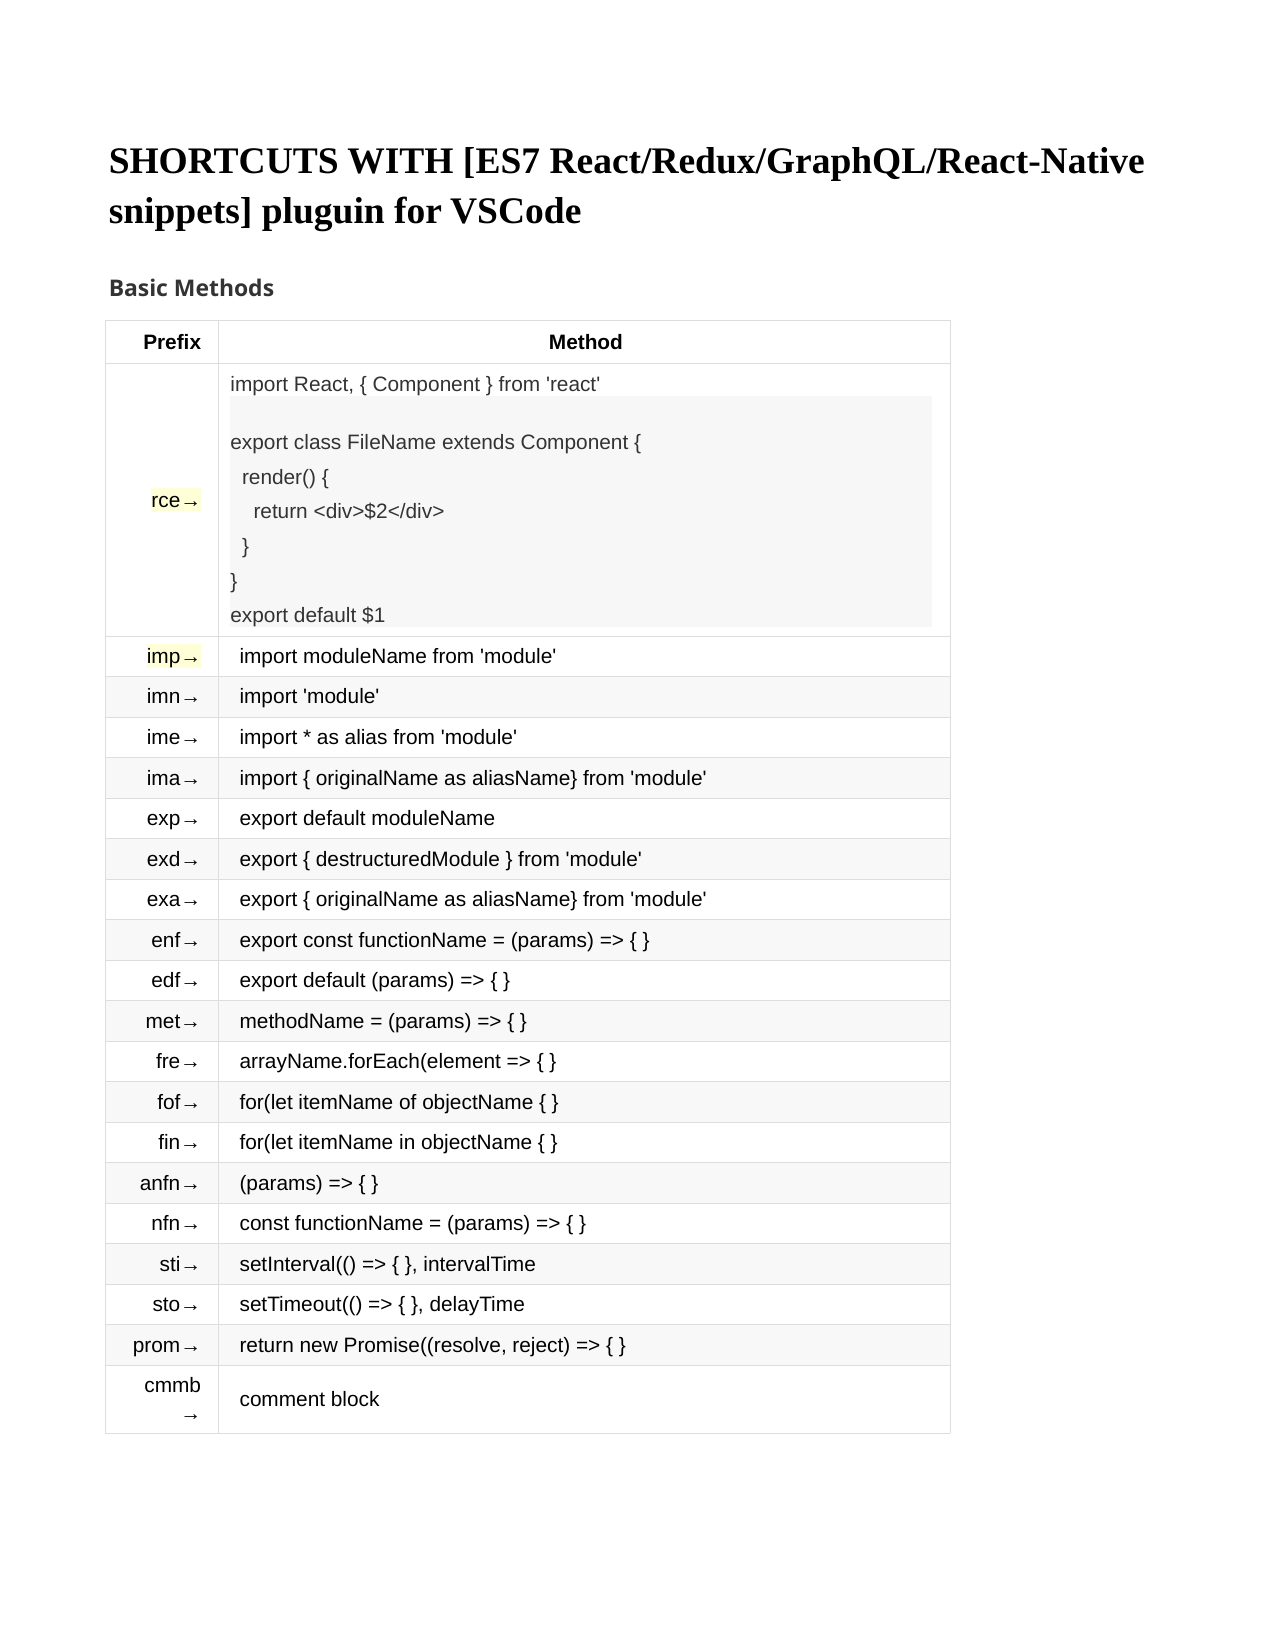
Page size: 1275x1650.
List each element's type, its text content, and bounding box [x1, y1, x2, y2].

table_cell prom→ [106, 1325, 218, 1365]
table_cell return new Promise((resolve, reject) => { } [219, 1325, 950, 1365]
table_cell arrayName.forEach(element => { } [219, 1042, 950, 1081]
table_cell sti→ [106, 1244, 218, 1284]
table_header Method [219, 321, 950, 363]
table_cell anfn→ [106, 1163, 218, 1203]
table_cell import { originalName as aliasName} from 'module' [219, 758, 950, 798]
table_cell ima→ [106, 758, 218, 798]
table_cell import React, { Component } from 'react' export class FileName extends Component { render() { return <div>$2</div> } } export default $1 [219, 364, 950, 636]
table_cell sto→ [106, 1285, 218, 1324]
table_cell export { originalName as aliasName} from 'module' [219, 880, 950, 919]
table_cell ime→ [106, 718, 218, 757]
table_cell fof→ [106, 1082, 218, 1122]
table_cell for(let itemName of objectName { } [219, 1082, 950, 1122]
table_cell cmmb→ [106, 1366, 218, 1433]
table_cell imn→ [106, 677, 218, 717]
table_cell fin→ [106, 1123, 218, 1162]
table_cell imp→ [106, 637, 218, 676]
table_cell exa→ [106, 880, 218, 919]
table_cell exd→ [106, 839, 218, 879]
table_cell fre→ [106, 1042, 218, 1081]
table_cell export { destructuredModule } from 'module' [219, 839, 950, 879]
table_cell methodName = (params) => { } [219, 1001, 950, 1041]
table_cell import * as alias from 'module' [219, 718, 950, 757]
table_header Prefix [106, 321, 218, 363]
subtitle SHORTCUTS WITH [ES7 React/Redux/GraphQL/React-Native snippets] pluguin for VSCode [108, 139, 1156, 232]
table_cell export default moduleName [219, 799, 950, 838]
table_cell import moduleName from 'module' [219, 637, 950, 676]
table_cell enf→ [106, 920, 218, 960]
table_cell exp→ [106, 799, 218, 838]
table_cell edf→ [106, 961, 218, 1000]
table_cell rce→ [106, 364, 218, 636]
table_cell for(let itemName in objectName { } [219, 1123, 950, 1162]
table_cell const functionName = (params) => { } [219, 1204, 950, 1243]
table_cell export default (params) => { } [219, 961, 950, 1000]
table_cell comment block [219, 1366, 950, 1433]
subtitle Basic Methods [108, 271, 1156, 303]
table_cell setTimeout(() => { }, delayTime [219, 1285, 950, 1324]
table_cell (params) => { } [219, 1163, 950, 1203]
table_cell nfn→ [106, 1204, 218, 1243]
table_cell export const functionName = (params) => { } [219, 920, 950, 960]
table_cell setInterval(() => { }, intervalTime [219, 1244, 950, 1284]
table_cell met→ [106, 1001, 218, 1041]
table_cell import 'module' [219, 677, 950, 717]
